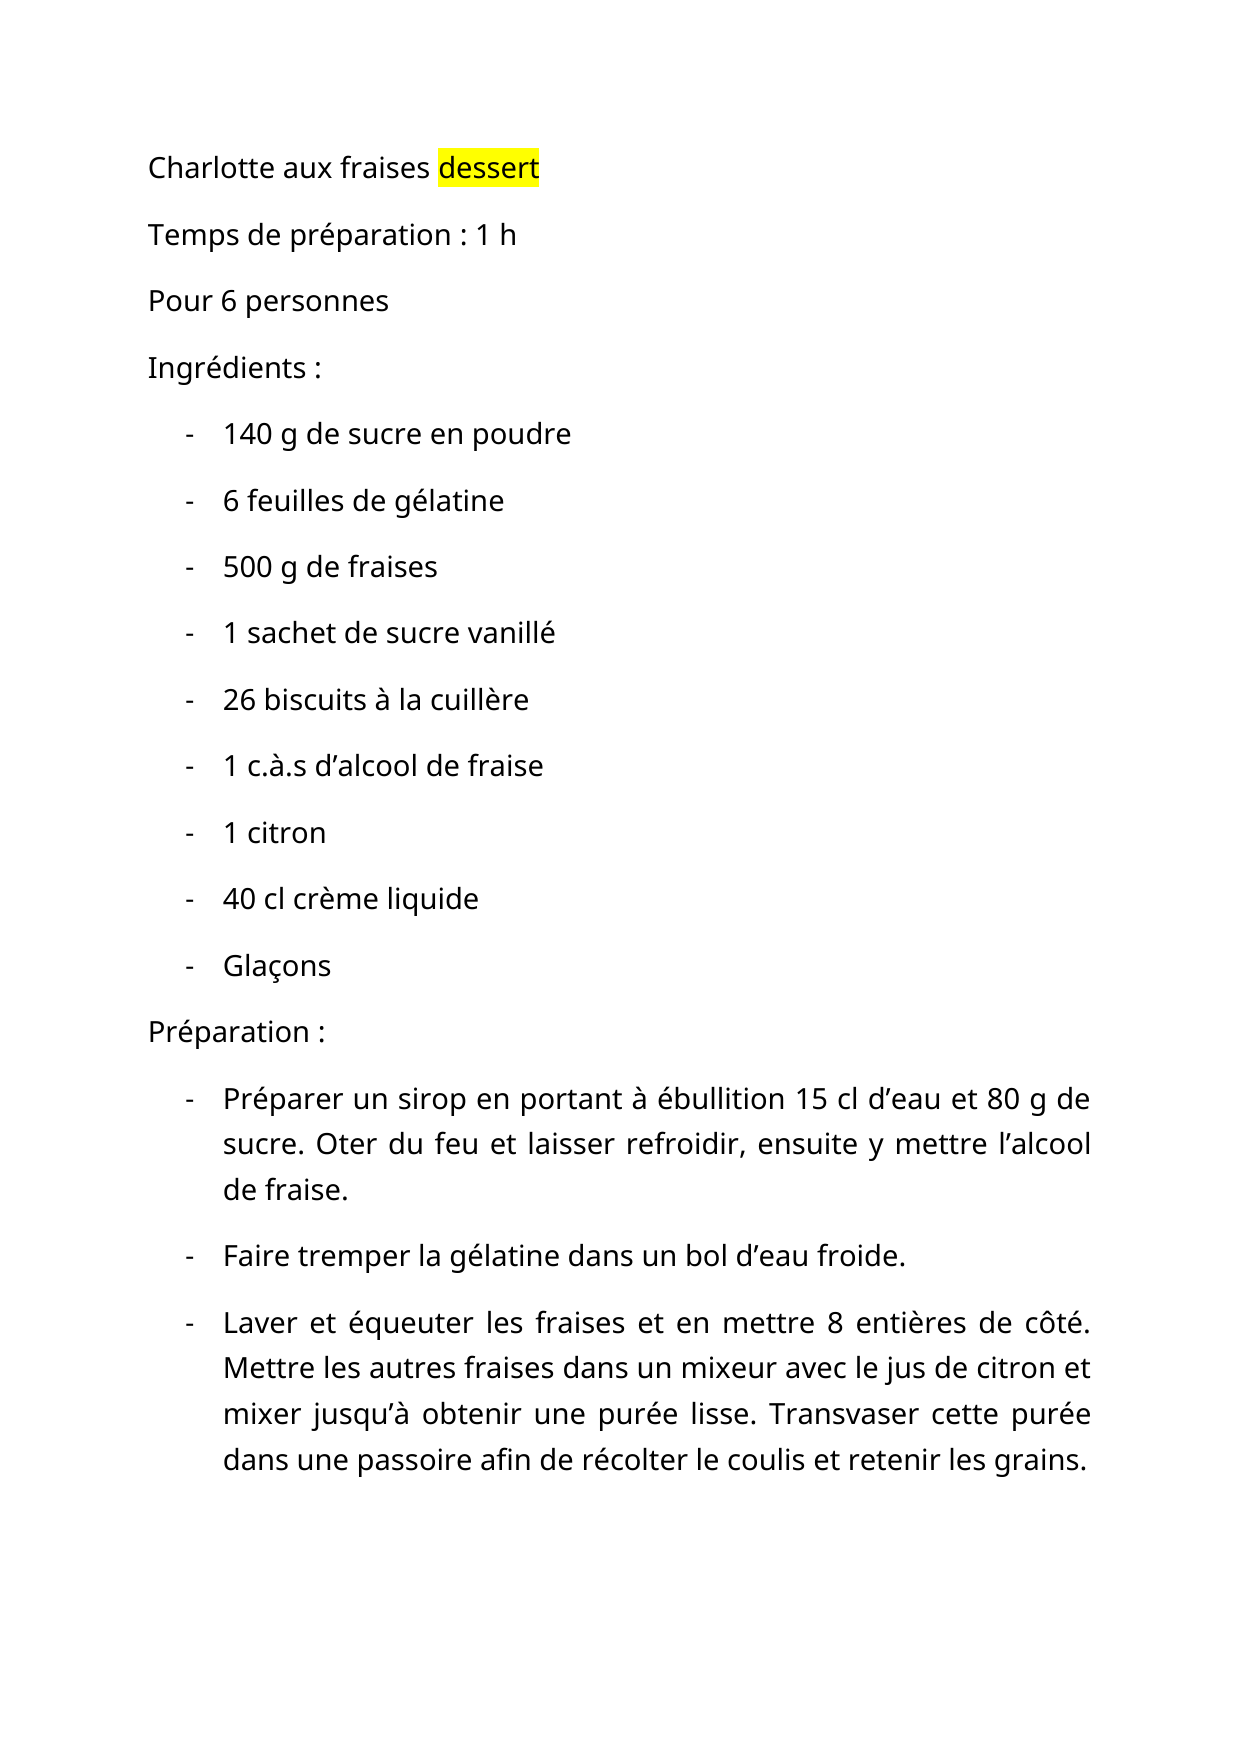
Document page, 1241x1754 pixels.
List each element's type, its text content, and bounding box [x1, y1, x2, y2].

list 40 cl crème liquide [185, 879, 1093, 918]
text Préparation : [148, 1012, 1093, 1051]
text Temps de préparation : 1 h [148, 214, 1093, 254]
text Charlotte aux fraises dessert [148, 148, 1093, 187]
list 26 biscuits à la cuillère [185, 679, 1093, 719]
list 1 citron [185, 812, 1093, 852]
list Faire tremper la gélatine dans un bol d’eau froide. [185, 1236, 1093, 1275]
list 140 g de sucre en poudre [185, 413, 1093, 453]
list Laver et équeuter les fraises et en mettre 8 entières de côté. Mettre les autres fraises dans un mixeur avec le jus de citron et mixer jusqu’à obtenir une purée lisse. Transvaser cette purée dans une passoire afin de récolter le coulis et retenir les grains. [185, 1302, 1093, 1479]
list Glaçons [185, 945, 1093, 985]
list 1 c.à.s d’alcool de fraise [185, 746, 1093, 785]
text Pour 6 personnes [148, 281, 1093, 320]
list 6 feuilles de gélatine [185, 480, 1093, 519]
text Ingrédients : [148, 347, 1093, 387]
list 1 sachet de sucre vanillé [185, 613, 1093, 652]
list Préparer un sirop en portant à ébullition 15 cl d’eau et 80 g de sucre. Oter du feu et laisser refroidir, ensuite y mettre l’alcool de fraise. [185, 1078, 1093, 1209]
list 500 g de fraises [185, 546, 1093, 586]
